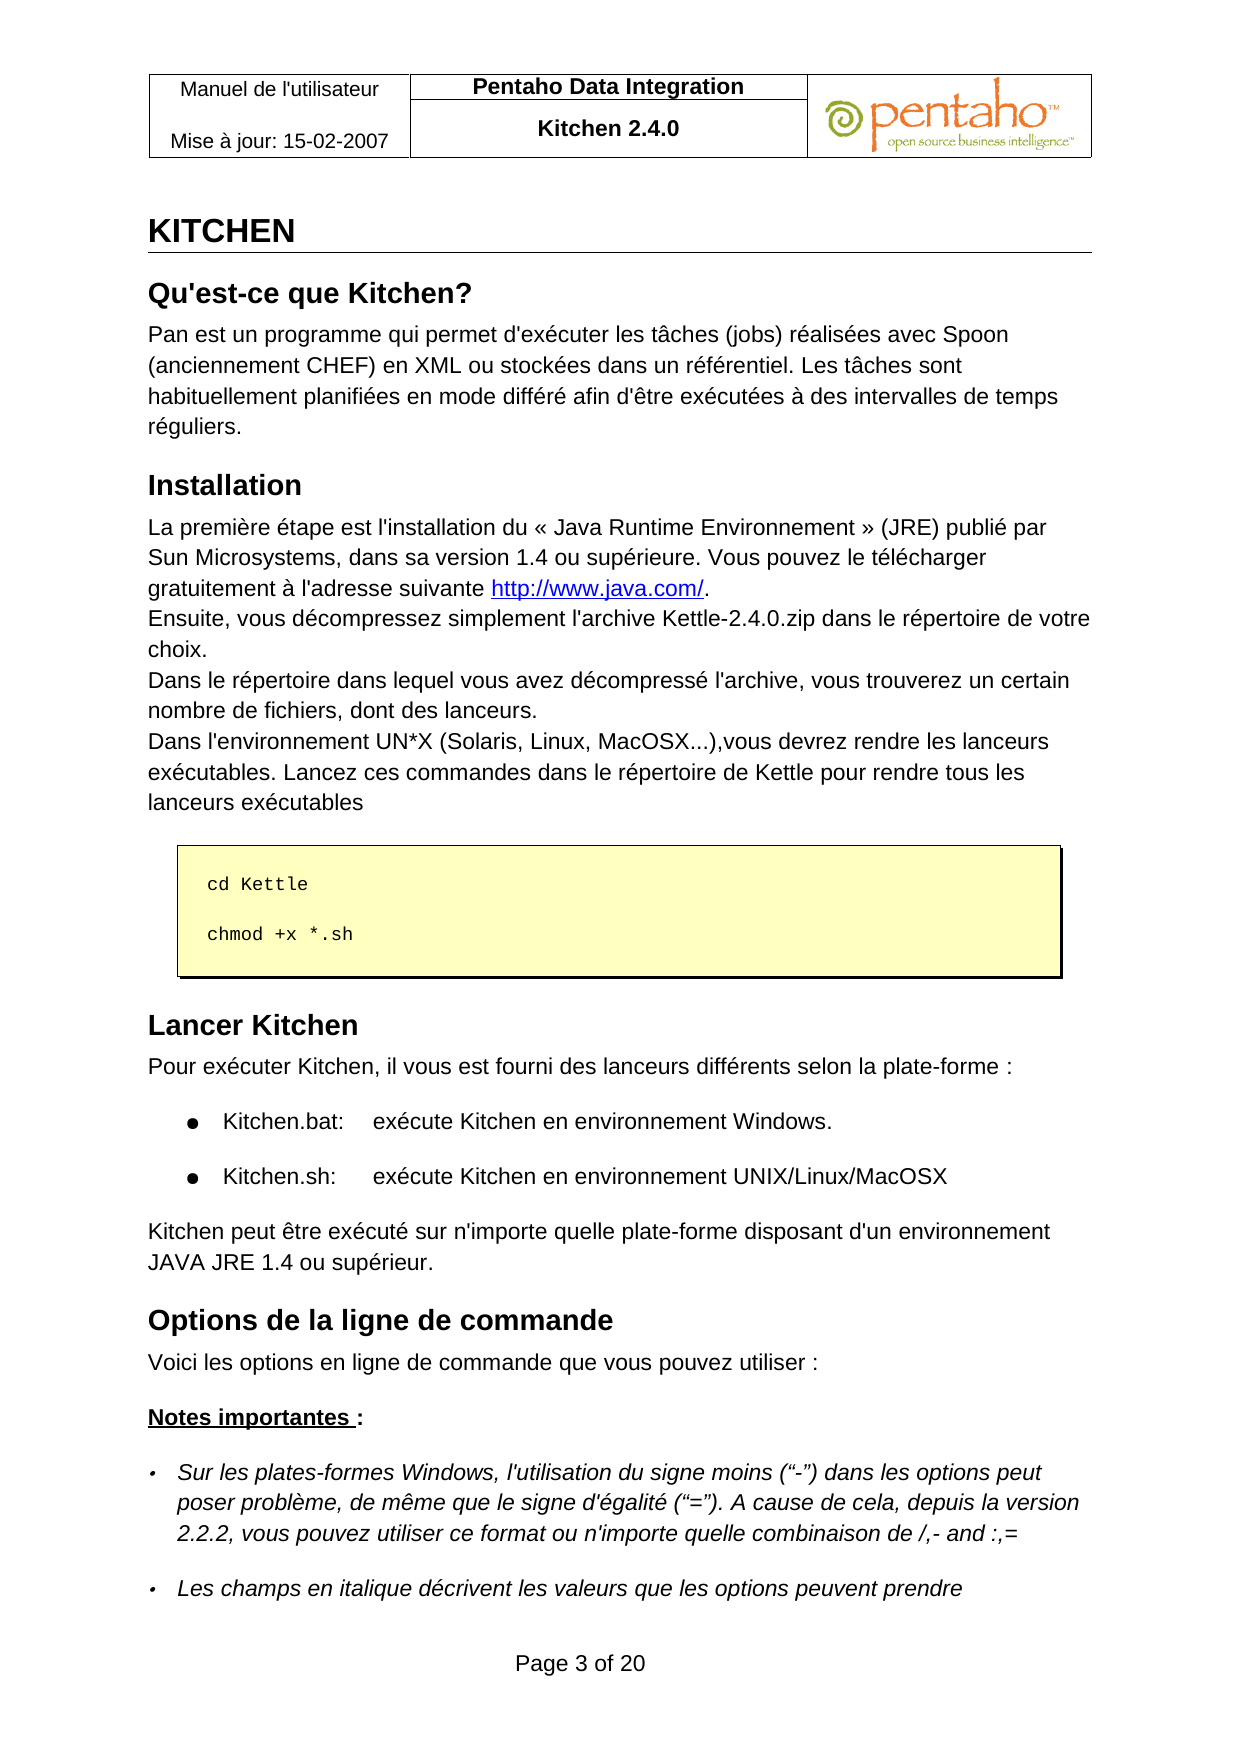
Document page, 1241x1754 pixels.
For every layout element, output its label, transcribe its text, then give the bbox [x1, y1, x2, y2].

list Kitchen.bat: exécute Kitchen en environnement Windows. [185, 1109, 1092, 1134]
subtitle Qu'est-ce que Kitchen? [148, 277, 1092, 310]
subtitle Kitchen [148, 213, 1092, 252]
text Kitchen peut être exécuté sur n'importe quelle plate-forme disposant d'un environnement JAVA JRE 1.4 ou supérieur. [148, 1219, 1092, 1275]
text cd Kettle [178, 846, 1060, 896]
text chmod +x *.sh [178, 896, 1060, 976]
subtitle Installation [148, 469, 1092, 502]
text La première étape est l'installation du « Java Runtime Environnement » (JRE) publié par Sun Microsystems, dans sa version 1.4 ou supérieure. Vous pouvez le télécharger gratuitement à l'adresse suivante http://www.java.com/. Ensuite, vous décompressez simplement l'archive Kettle-2.4.0.zip dans le répertoire de votre choix. Dans le répertoire dans lequel vous avez décompressé l'archive, vous trouverez un certain nombre de fichiers, dont des lanceurs. Dans l'environnement UN*X (Solaris, Linux, MacOSX...),vous devrez rendre les lanceurs exécutables. Lancez ces commandes dans le répertoire de Kettle pour rendre tous les lanceurs exécutables [148, 514, 1092, 815]
text Pour exécuter Kitchen, il vous est fourni des lanceurs différents selon la plate-forme : [148, 1054, 1092, 1079]
subtitle Lancer Kitchen [148, 1008, 1092, 1041]
list Les champs en italique décrivent les valeurs que les options peuvent prendre [148, 1576, 1092, 1601]
subtitle Options de la ligne de commande [148, 1304, 1092, 1337]
list Kitchen.sh: exécute Kitchen en environnement UNIX/Linux/MacOSX [185, 1164, 1092, 1189]
text Pan est un programme qui permet d'exécuter les tâches (jobs) réalisées avec Spoon (anciennement CHEF) en XML ou stockées dans un référentiel. Les tâches sont habituellement planifiées en mode différé afin d'être exécutées à des intervalles de temps réguliers. [148, 322, 1092, 439]
text Notes importantes : [148, 1404, 1092, 1430]
list Sur les plates-formes Windows, l'utilisation du signe moins (“-”) dans les options peut poser problème, de même que le signe d'égalité (“=”). A cause de cela, depuis la version 2.2.2, vous pouvez utiliser ce format ou n'importe quelle combinaison de /,- and :,= [148, 1459, 1092, 1546]
text Voici les options en ligne de commande que vous pouvez utiliser : [148, 1349, 1092, 1375]
